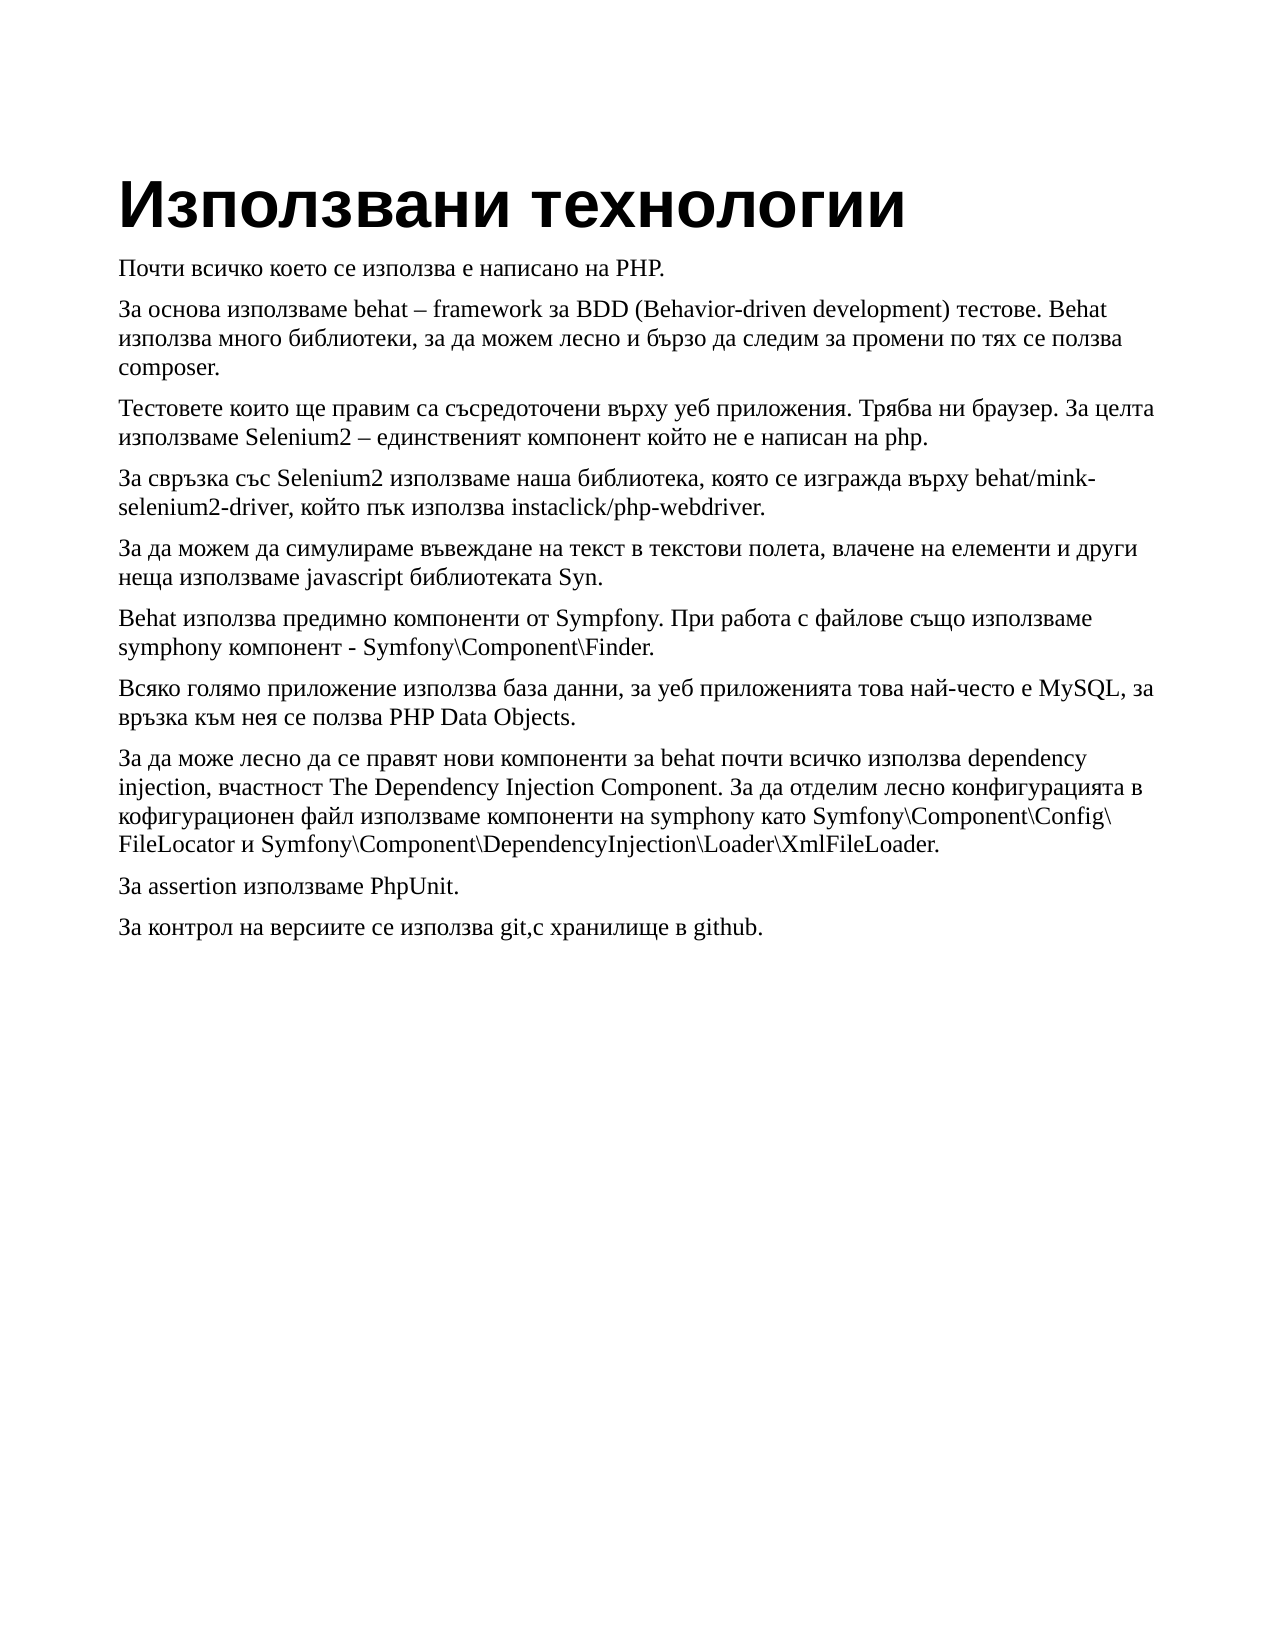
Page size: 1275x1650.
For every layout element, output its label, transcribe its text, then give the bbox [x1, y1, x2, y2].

subtitle Използвани технологии [118, 164, 1157, 241]
text За да може лесно да се правят нови компоненти за behat почти всичко използва dependency injection, вчастност The Dependency Injection Component. За да отделим лесно конфигурацията в кофигурационен файл използваме компоненти на symphony като Symfony\Component\Config\FileLocator и Symfony\Component\DependencyInjection\Loader\XmlFileLoader. [118, 743, 1157, 858]
text За контрол на версиите се използва git,с хранилище в github. [118, 912, 1157, 941]
text Всяко голямо приложение използва база данни, за уеб приложенията това най-често е MySQL, за връзка към нея се ползва PHP Data Objects. [118, 673, 1157, 731]
text За основа използваме behat – framework за BDD (Behavior-driven development) тестове. Behat използва много библиотеки, за да можем лесно и бързо да следим за промени по тях се ползва composer. [118, 294, 1157, 381]
text За да можем да симулираме въвеждане на текст в текстови полета, влачене на елементи и други неща използваме javascript библиотеката Syn. [118, 533, 1157, 591]
text За assertion използваме PhpUnit. [118, 871, 1157, 899]
text За свръзка със Selenium2 използваме наша библиотека, която се изгражда върху behat/mink-selenium2-driver, който пък използва instaclick/php-webdriver. [118, 463, 1157, 521]
text Тестовете които ще правим са съсредоточени върху уеб приложения. Трябва ни браузер. За целта използваме Selenium2 – единственият компонент който не е написан на php. [118, 393, 1157, 451]
text Почти всичко което се използва е написано на PHP. [118, 253, 1157, 282]
text Behat използва предимно компоненти от Sympfony. При работа с файлове също използваме symphony компонент - Symfony\Component\Finder. [118, 603, 1157, 661]
